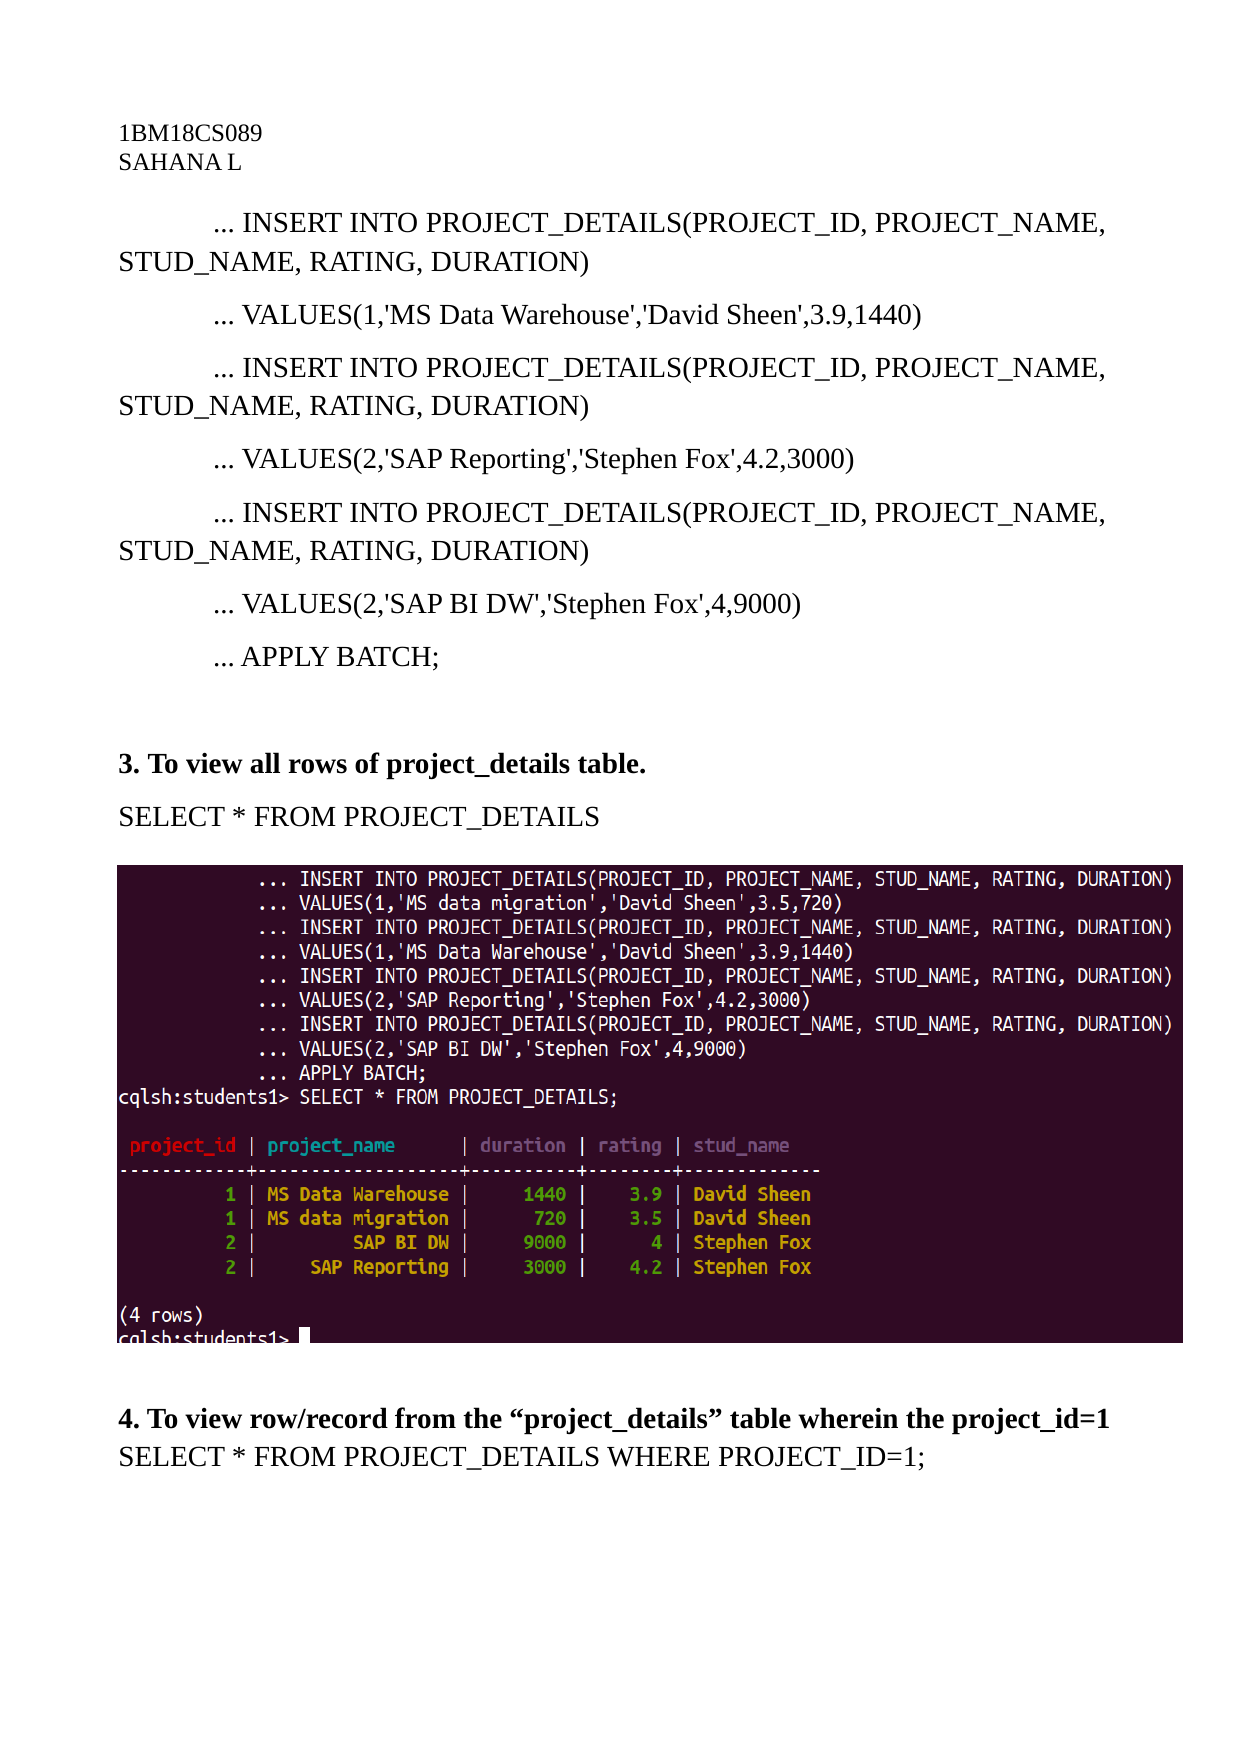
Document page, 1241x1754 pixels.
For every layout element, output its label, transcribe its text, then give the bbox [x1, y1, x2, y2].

text ... INSERT INTO PROJECT_DETAILS(PROJECT_ID, PROJECT_NAME, STUD_NAME, RATING, DURATION) [118, 495, 1122, 567]
text 4. To view row/record from the “project_details” table wherein the project_id=1 [118, 1401, 1122, 1434]
text SELECT * FROM PROJECT_DETAILS [118, 799, 1122, 832]
picture [117, 865, 1183, 1343]
text 3. To view all rows of project_details table. [118, 746, 1122, 779]
text ... VALUES(2,'SAP Reporting','Stephen Fox',4.2,3000) [118, 442, 1122, 475]
text ... INSERT INTO PROJECT_DETAILS(PROJECT_ID, PROJECT_NAME, STUD_NAME, RATING, DURATION) [118, 350, 1122, 422]
text ... APPLY BATCH; [118, 639, 1122, 673]
text ... VALUES(1,'MS Data Warehouse','David Sheen',3.9,1440) [118, 297, 1122, 330]
text ... VALUES(2,'SAP BI DW','Stephen Fox',4,9000) [118, 586, 1122, 620]
text ... INSERT INTO PROJECT_DETAILS(PROJECT_ID, PROJECT_NAME, STUD_NAME, RATING, DURATION) [118, 205, 1122, 277]
text SELECT * FROM PROJECT_DETAILS WHERE PROJECT_ID=1; [118, 1439, 1122, 1473]
